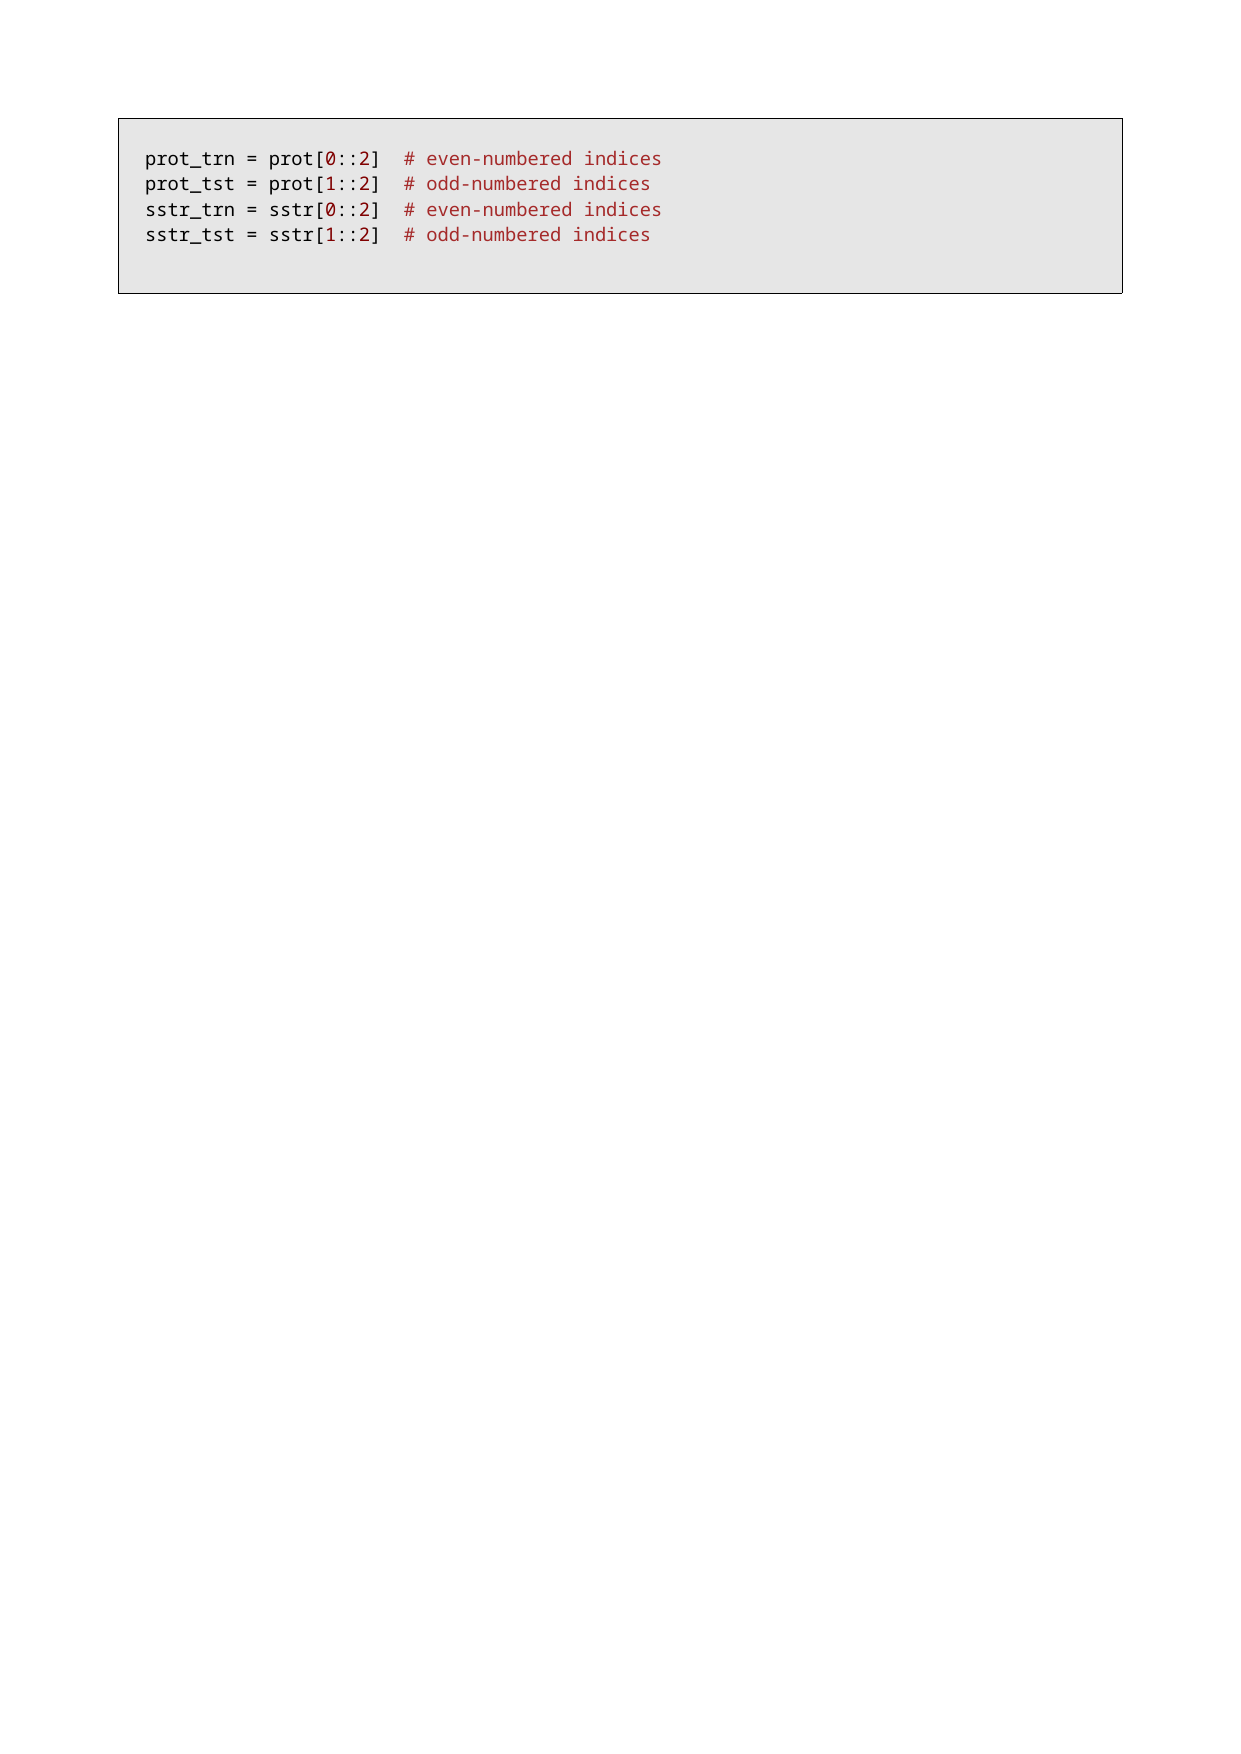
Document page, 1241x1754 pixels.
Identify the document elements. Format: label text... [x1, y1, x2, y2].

text prot_trn = prot[0::2] # even-numbered indices [119, 119, 1122, 144]
text sstr_trn = sstr[0::2] # even-numbered indices [119, 169, 1122, 195]
text sstr_tst = sstr[1::2] # odd-numbered indices [119, 195, 1122, 220]
text prot_tst = prot[1::2] # odd-numbered indices [119, 144, 1122, 169]
